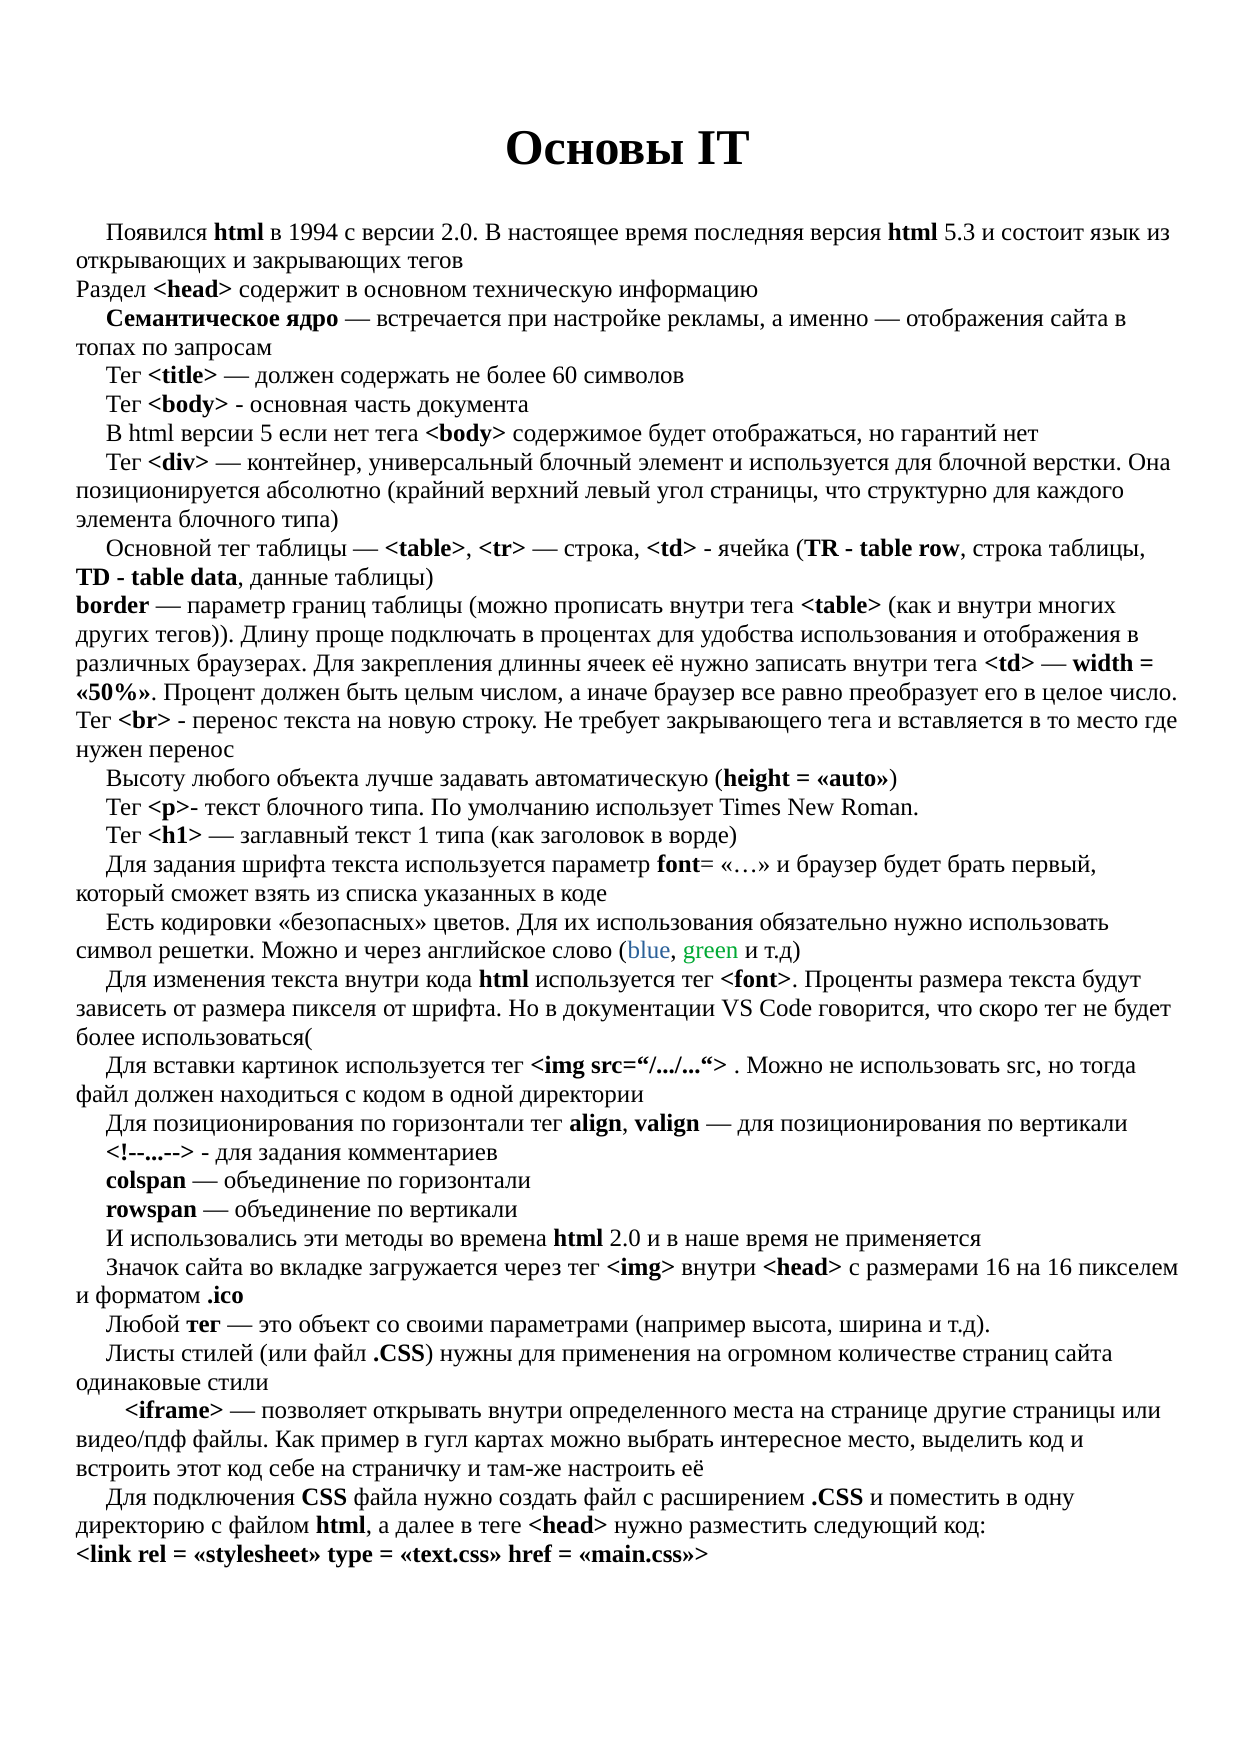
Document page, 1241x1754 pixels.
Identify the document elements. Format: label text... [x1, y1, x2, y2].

text border — параметр границ таблицы (можно прописать внутри тега <table> (как и внутри многих других тегов)). Длину проще подключать в процентах для удобства использования и отображения в различных браузерах. Для закрепления длинны ячеек её нужно записать внутри тега <td> — width = «50%». Процент должен быть целым числом, а иначе браузер все равно преобразует его в целое число. Тег <br> - перенос текста на новую строку. Не требует закрывающего тега и вставляется в то место где нужен перенос [64, 591, 1190, 763]
text Семантическое ядро — встречается при настройке рекламы, а именно — отображения сайта в топах по запросам [64, 303, 1190, 361]
text Тег <p>- текст блочного типа. По умолчанию использует Times New Roman. [64, 792, 1190, 821]
text В html версии 5 если нет тега <body> содержимое будет отображаться, но гарантий нет [64, 418, 1190, 447]
text Тег <h1> — заглавный текст 1 типа (как заголовок в ворде) [64, 821, 1190, 849]
text Листы стилей (или файл .CSS) нужны для применения на огромном количестве страниц сайта одинаковые стили [64, 1338, 1190, 1396]
text Значок сайта во вкладке загружается через тег <img> внутри <head> с размерами 16 на 16 пикселем и форматом .ico [64, 1252, 1190, 1309]
text <!--...--> - для задания комментариев [64, 1137, 1190, 1166]
text Основной тег таблицы — <table>, <tr> — строка, <td> - ячейка (TR - table row, строка таблицы, TD - table data, данные таблицы) [64, 533, 1190, 591]
text Для вставки картинок используется тег <img src=“/.../...“> . Можно не использовать src, но тогда файл должен находиться с кодом в одной директории [64, 1051, 1190, 1108]
text Появился html в 1994 с версии 2.0. В настоящее время последняя версия html 5.3 и состоит язык из открывающих и закрывающих тегов [64, 205, 1190, 274]
text И использовались эти методы во времена html 2.0 и в наше время не применяется [64, 1223, 1190, 1252]
text Есть кодировки «безопасных» цветов. Для их использования обязательно нужно использовать символ решетки. Можно и через английское слово (blue, green и т.д) [64, 907, 1190, 964]
text Для задания шрифта текста используется параметр font= «…» и браузер будет брать первый, который сможет взять из списка указанных в коде [64, 849, 1190, 907]
text <iframe> — позволяет открывать внутри определенного места на странице другие страницы или видео/пдф файлы. Как пример в гугл картах можно выбрать интересное место, выделить код и встроить этот код себе на страничку и там-же настроить её [64, 1396, 1190, 1482]
text Высоту любого объекта лучше задавать автоматическую (height = «auto») [64, 763, 1190, 792]
text Для изменения текста внутри кода html используется тег <font>. Проценты размера текста будут зависеть от размера пикселя от шрифта. Но в документации VS Code говорится, что скоро тег не будет более использоваться( [64, 964, 1190, 1051]
text rowspan — объединение по вертикали [64, 1194, 1190, 1223]
text colspan — объединение по горизонтали [64, 1166, 1190, 1194]
text Для подключения CSS файла нужно создать файл с расширением .CSS и поместить в одну директорию с файлом html, а далее в теге <head> нужно разместить следующий код: [64, 1482, 1190, 1539]
text Для позиционирования по горизонтали тег align, valign — для позиционирования по вертикали [64, 1108, 1190, 1137]
text Тег <title> — должен содержать не более 60 символов [64, 361, 1190, 389]
text <link rel = «stylesheet» type = «text.css» href = «main.css»> [64, 1539, 1190, 1580]
text Тег <body> - основная часть документа [64, 389, 1190, 418]
text Тег <div> — контейнер, универсальный блочный элемент и используется для блочной верстки. Она позиционируется абсолютно (крайний верхний левый угол страницы, что структурно для каждого элемента блочного типа) [64, 447, 1190, 533]
text Любой тег — это объект со своими параметрами (например высота, ширина и т.д). [64, 1309, 1190, 1338]
text Раздел <head> содержит в основном техническую информацию [64, 274, 1190, 303]
